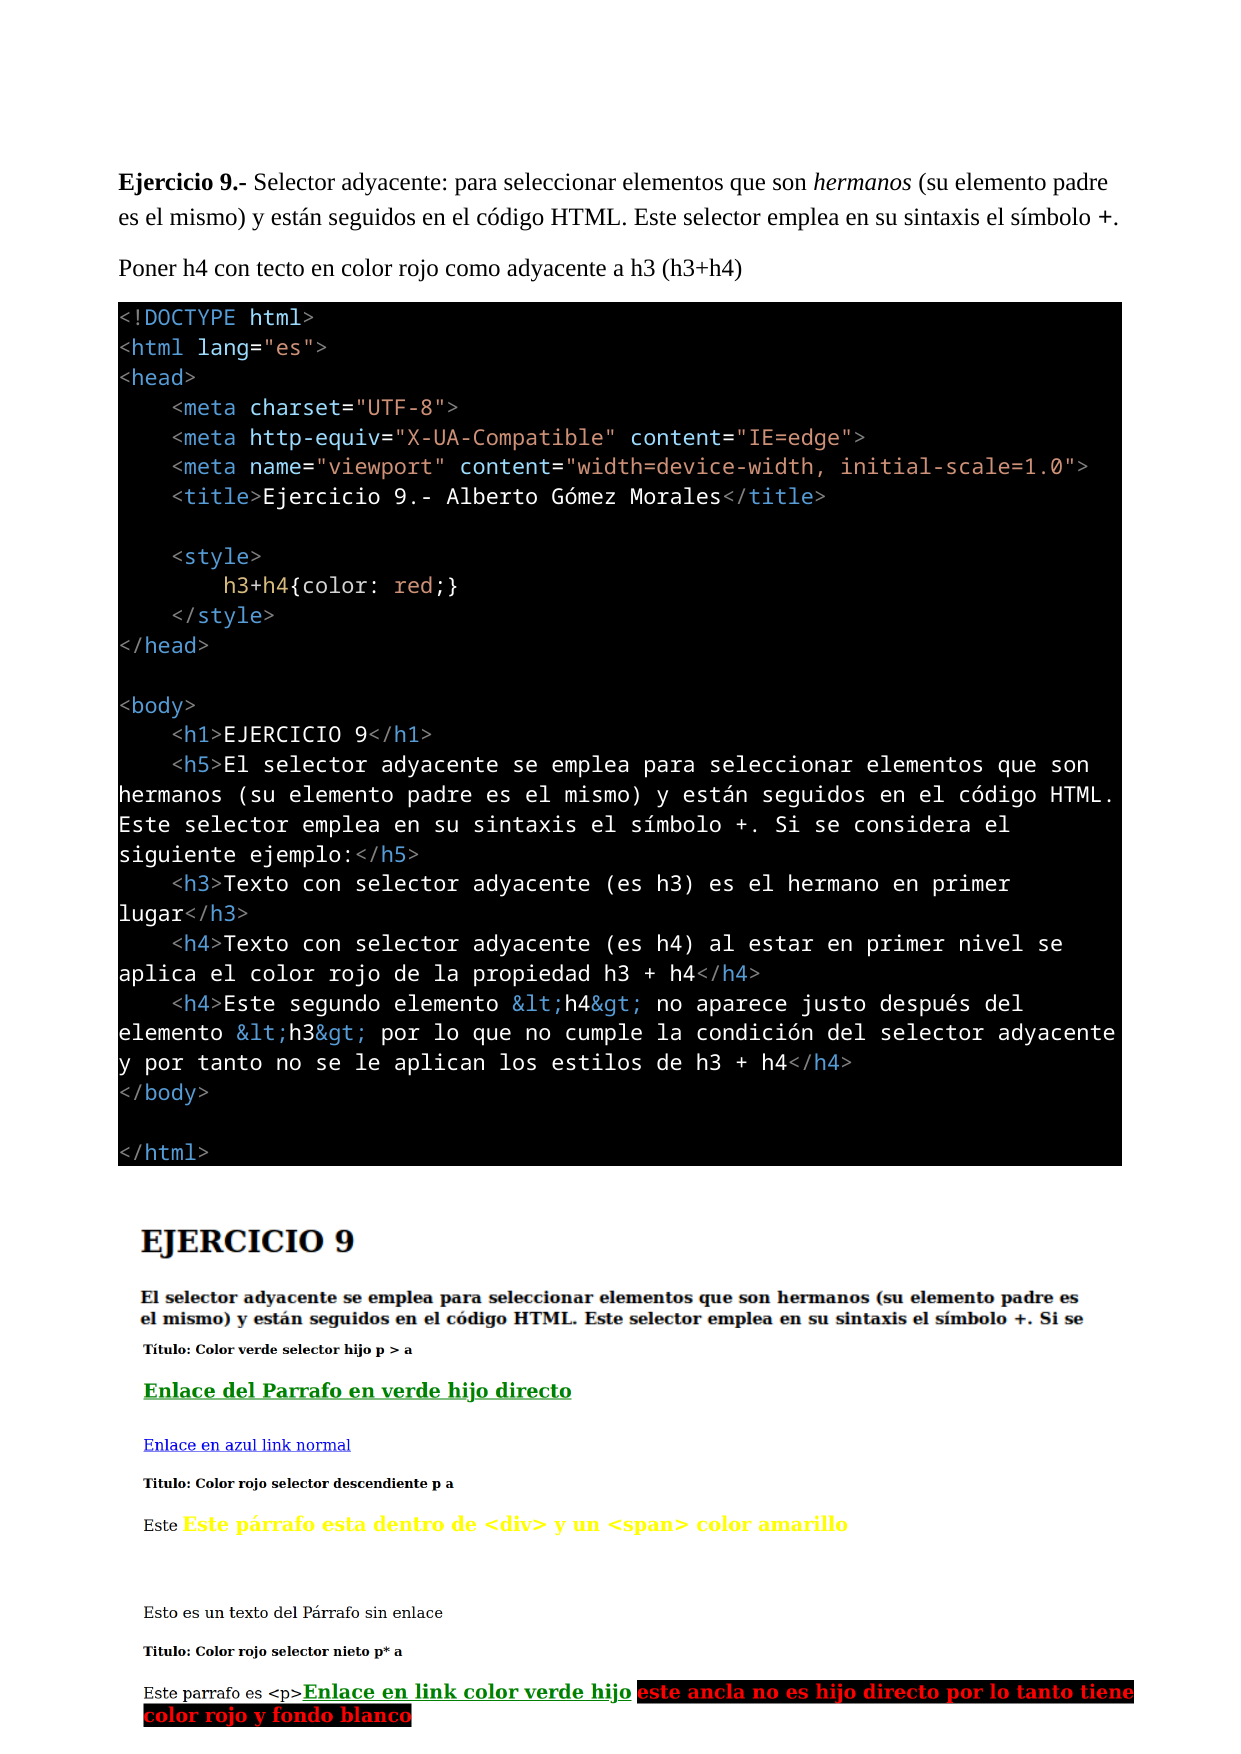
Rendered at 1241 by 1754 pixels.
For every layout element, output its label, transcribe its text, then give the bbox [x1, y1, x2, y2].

text </html> [118, 1136, 1122, 1166]
text <meta name="viewport" content="width=device-width, initial-scale=1.0"> [118, 451, 1122, 481]
text <body> [118, 689, 1122, 719]
text <meta http-equiv="X-UA-Compatible" content="IE=edge"> [118, 421, 1122, 451]
text <head> [118, 362, 1122, 392]
text <!DOCTYPE html> [118, 302, 1122, 332]
text <meta charset="UTF-8"> [118, 392, 1122, 421]
text Ejercicio 9.- Selector adyacente: para seleccionar elementos que son hermanos (su elemento padre es el mismo) y están seguidos en el código HTML. Este selector emplea en su sintaxis el símbolo +. [118, 167, 1122, 232]
text <h5>El selector adyacente se emplea para seleccionar elementos que son hermanos (su elemento padre es el mismo) y están seguidos en el código HTML. Este selector emplea en su sintaxis el símbolo +. Si se considera el siguiente ejemplo:</h5> [118, 749, 1122, 868]
text Poner h4 con tecto en color rojo como adyacente a h3 (h3+h4) [118, 253, 1122, 282]
text </style> [118, 600, 1122, 630]
text <h4>Texto con selector adyacente (es h4) al estar en primer nivel se aplica el color rojo de la propiedad h3 + h4</h4> [118, 928, 1122, 987]
text <title>Ejercicio 9.- Alberto Gómez Morales</title> [118, 481, 1122, 511]
text </head> [118, 630, 1122, 660]
text <h3>Texto con selector adyacente (es h3) es el hermano en primer lugar</h3> [118, 868, 1122, 928]
text </body> [118, 1077, 1122, 1107]
text <h1>EJERCICIO 9</h1> [118, 719, 1122, 749]
text <h4>Este segundo elemento &lt;h4&gt; no aparece justo después del elemento &lt;h3&gt; por lo que no cumple la condición del selector adyacente y por tanto no se le aplican los estilos de h3 + h4</h4> [118, 987, 1122, 1077]
text <style> [118, 541, 1122, 570]
text h3+h4{color: red;} [118, 570, 1122, 600]
text <html lang="es"> [118, 332, 1122, 362]
